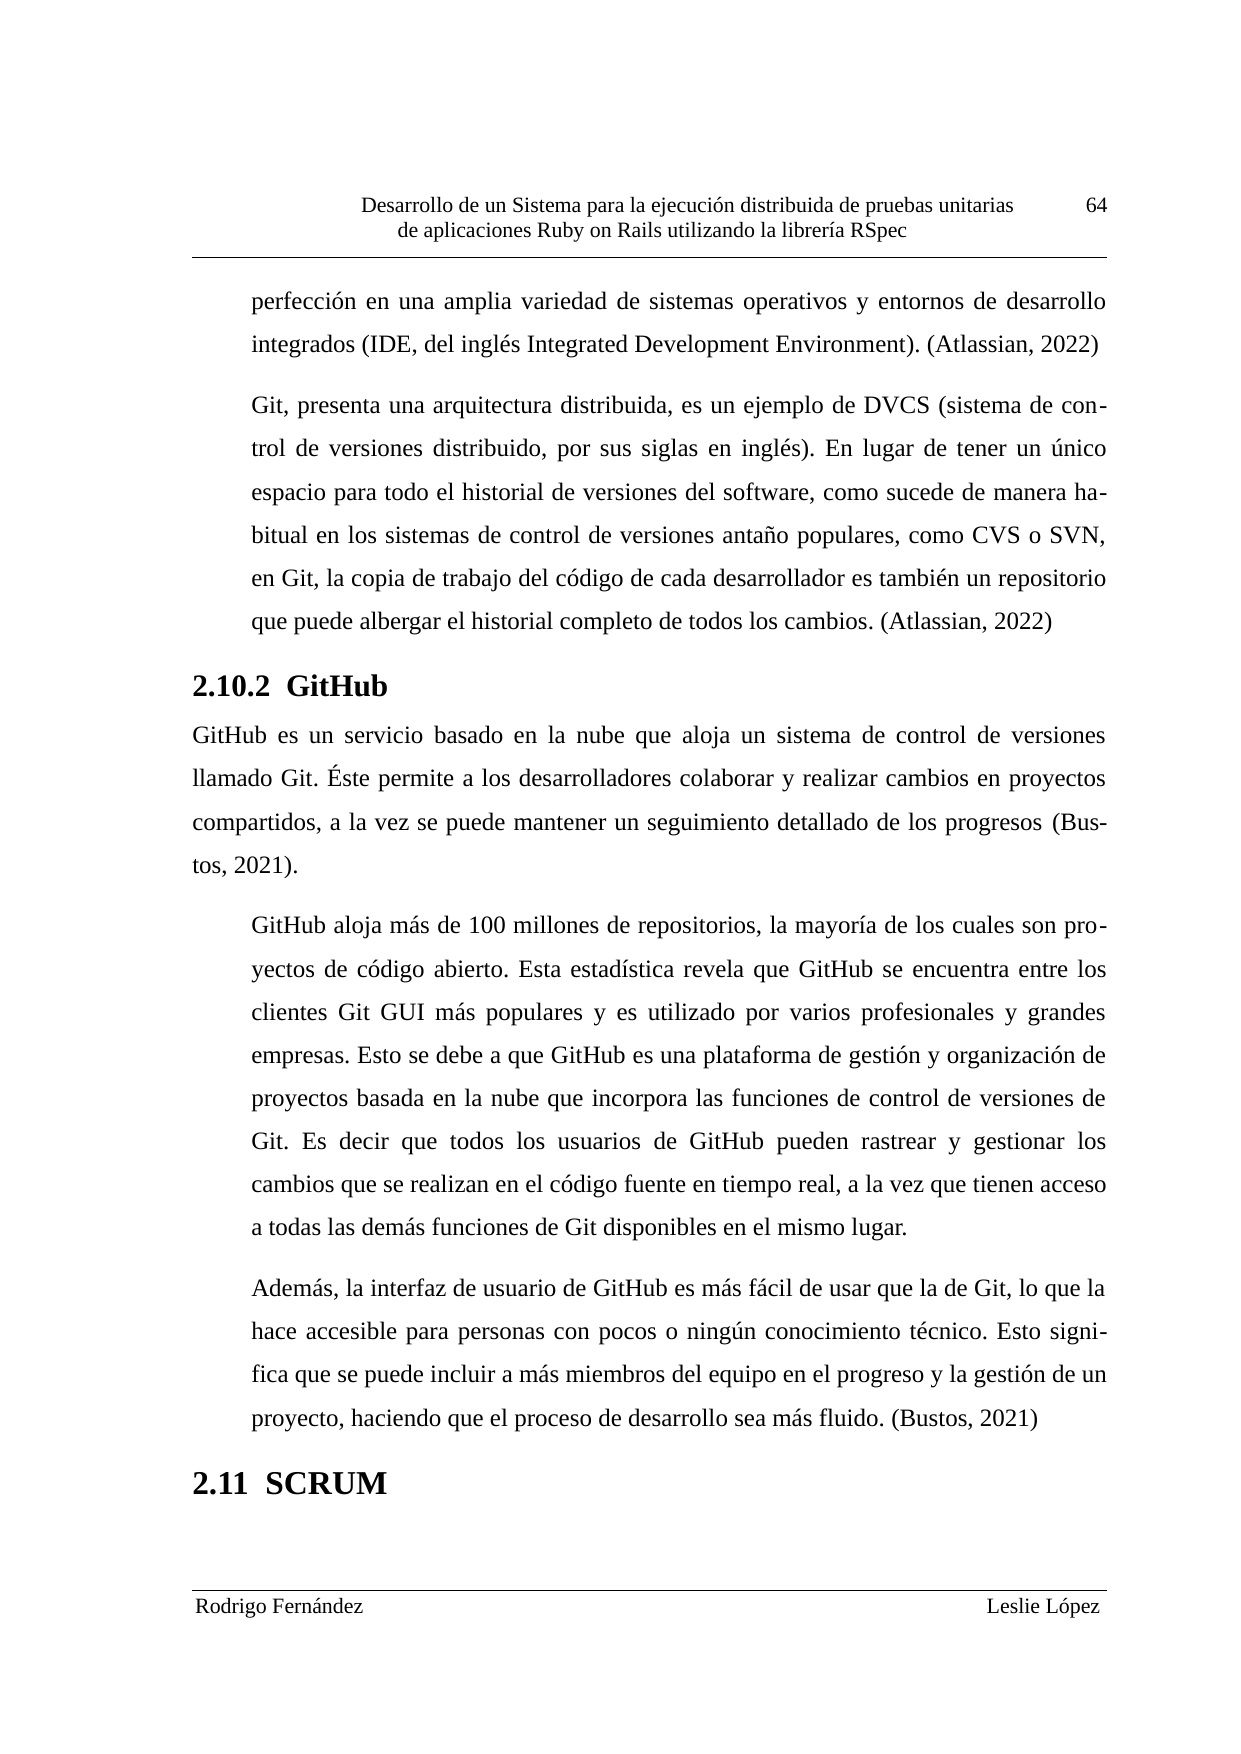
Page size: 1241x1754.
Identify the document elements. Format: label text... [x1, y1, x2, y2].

text perfección en una amplia variedad de sistemas operativos y entornos de desarrollo integrados (IDE, del inglés Integrated Development Environment). (Atlassian, 2022)⁠ [251, 286, 1107, 358]
subtitle GitHub [192, 667, 1107, 703]
text GitHub aloja más de 100 millones de repositorios, la mayoría de los cuales son pro­yectos de código abierto. Esta estadística revela que GitHub se encuentra entre los clientes Git GUI más populares y es utilizado por varios profesionales y grandes empresas. Esto se debe a que GitHub es una plataforma de gestión y organización de proyectos basada en la nube que incorpora las funciones de control de versiones de Git. Es decir que todos los usuarios de GitHub pueden rastrear y gestionar los cambios que se realizan en el código fuente en tiempo real, a la vez que tienen acceso a todas las demás funciones de Git disponibles en el mismo lugar. [251, 911, 1107, 1241]
text GitHub es un servicio basado en la nube que aloja un sistema de control de versiones llamado Git. Éste permite a los desarrolladores colaborar y realizar cambios en proyectos compartidos, a la vez se puede mantener un seguimiento detallado de los progresos (Bus­tos, 2021).⁠ [192, 720, 1107, 878]
subtitle SCRUM [192, 1463, 1107, 1502]
text Además, la interfaz de usuario de GitHub es más fácil de usar que la de Git, lo que la hace accesible para personas con pocos o ningún conocimiento técnico. Esto signi­fica que se puede incluir a más miembros del equipo en el progreso y la gestión de un proyecto, haciendo que el proceso de desarrollo sea más fluido. (Bustos, 2021)⁠ [251, 1273, 1107, 1431]
text Git, presenta una arquitectura distribuida, es un ejemplo de DVCS (sistema de con­trol de versiones distribuido, por sus siglas en inglés). En lugar de tener un único espacio para todo el historial de versiones del software, como sucede de manera ha­bitual en los sistemas de control de versiones antaño populares, como CVS o SVN, en Git, la copia de trabajo del código de cada desarrollador es también un repositorio que puede albergar el historial completo de todos los cambios. (Atlassian, 2022)⁠ [251, 390, 1107, 635]
